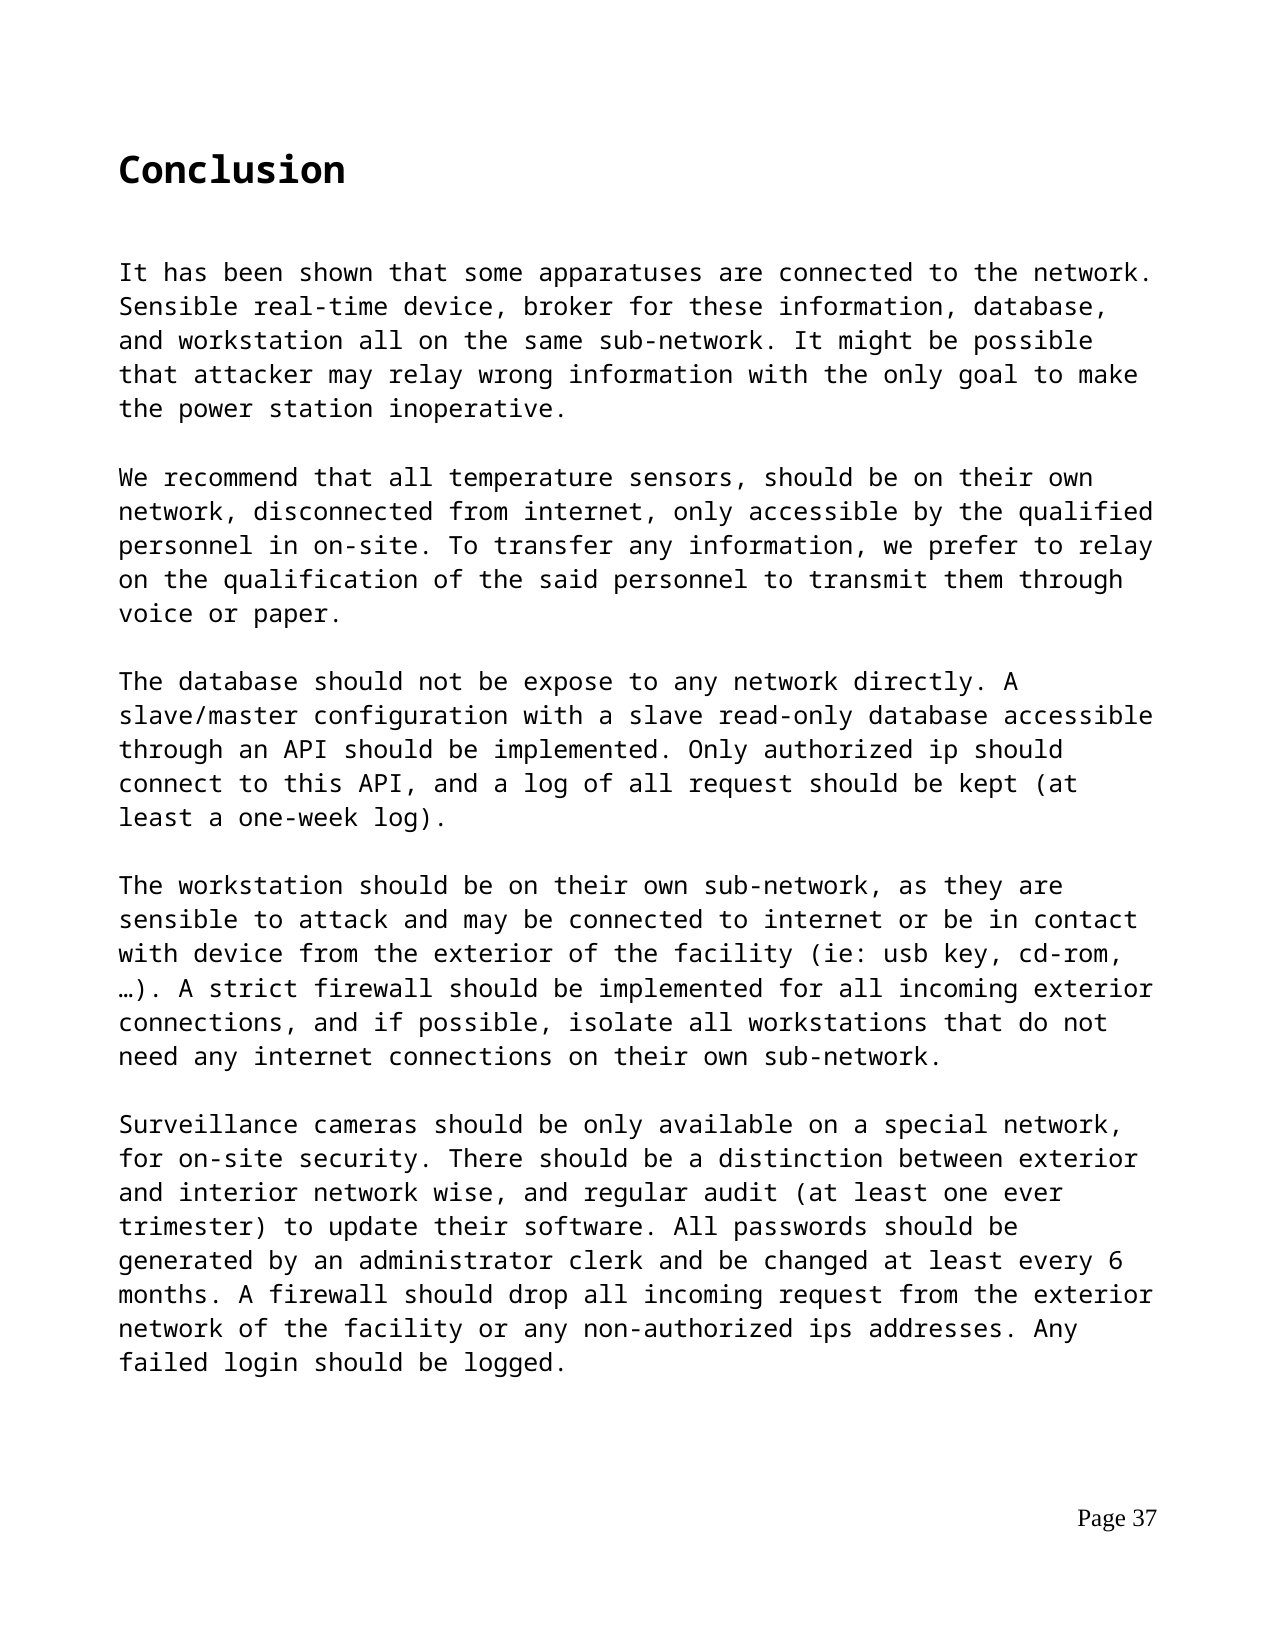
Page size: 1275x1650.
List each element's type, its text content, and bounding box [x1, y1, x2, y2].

text We recommend that all temperature sensors, should be on their own network, disconnected from internet, only accessible by the qualified personnel in on-site. To transfer any information, we prefer to relay on the qualification of the said personnel to transmit them through voice or paper. [118, 459, 1157, 629]
text Surveillance cameras should be only available on a special network, for on-site security. There should be a distinction between exterior and interior network wise, and regular audit (at least one ever trimester) to update their software. All passwords should be generated by an administrator clerk and be changed at least every 6 months. A firewall should drop all incoming request from the exterior network of the facility or any non-authorized ips addresses. Any failed login should be logged. [118, 1106, 1157, 1379]
text The database should not be expose to any network directly. A slave/master configuration with a slave read-only database accessible through an API should be implemented. Only authorized ip should connect to this API, and a log of all request should be kept (at least a one-week log). [118, 664, 1157, 834]
text The workstation should be on their own sub-network, as they are sensible to attack and may be connected to internet or be in contact with device from the exterior of the facility (ie: usb key, cd-rom, …). A strict firewall should be implemented for all incoming exterior connections, and if possible, isolate all workstations that do not need any internet connections on their own sub-network. [118, 868, 1157, 1072]
text It has been shown that some apparatuses are connected to the network. Sensible real-time device, broker for these information, database, and workstation all on the same sub-network. It might be possible that attacker may relay wrong information with the only goal to make the power station inoperative. [118, 255, 1157, 425]
subtitle Conclusion [118, 143, 1157, 195]
